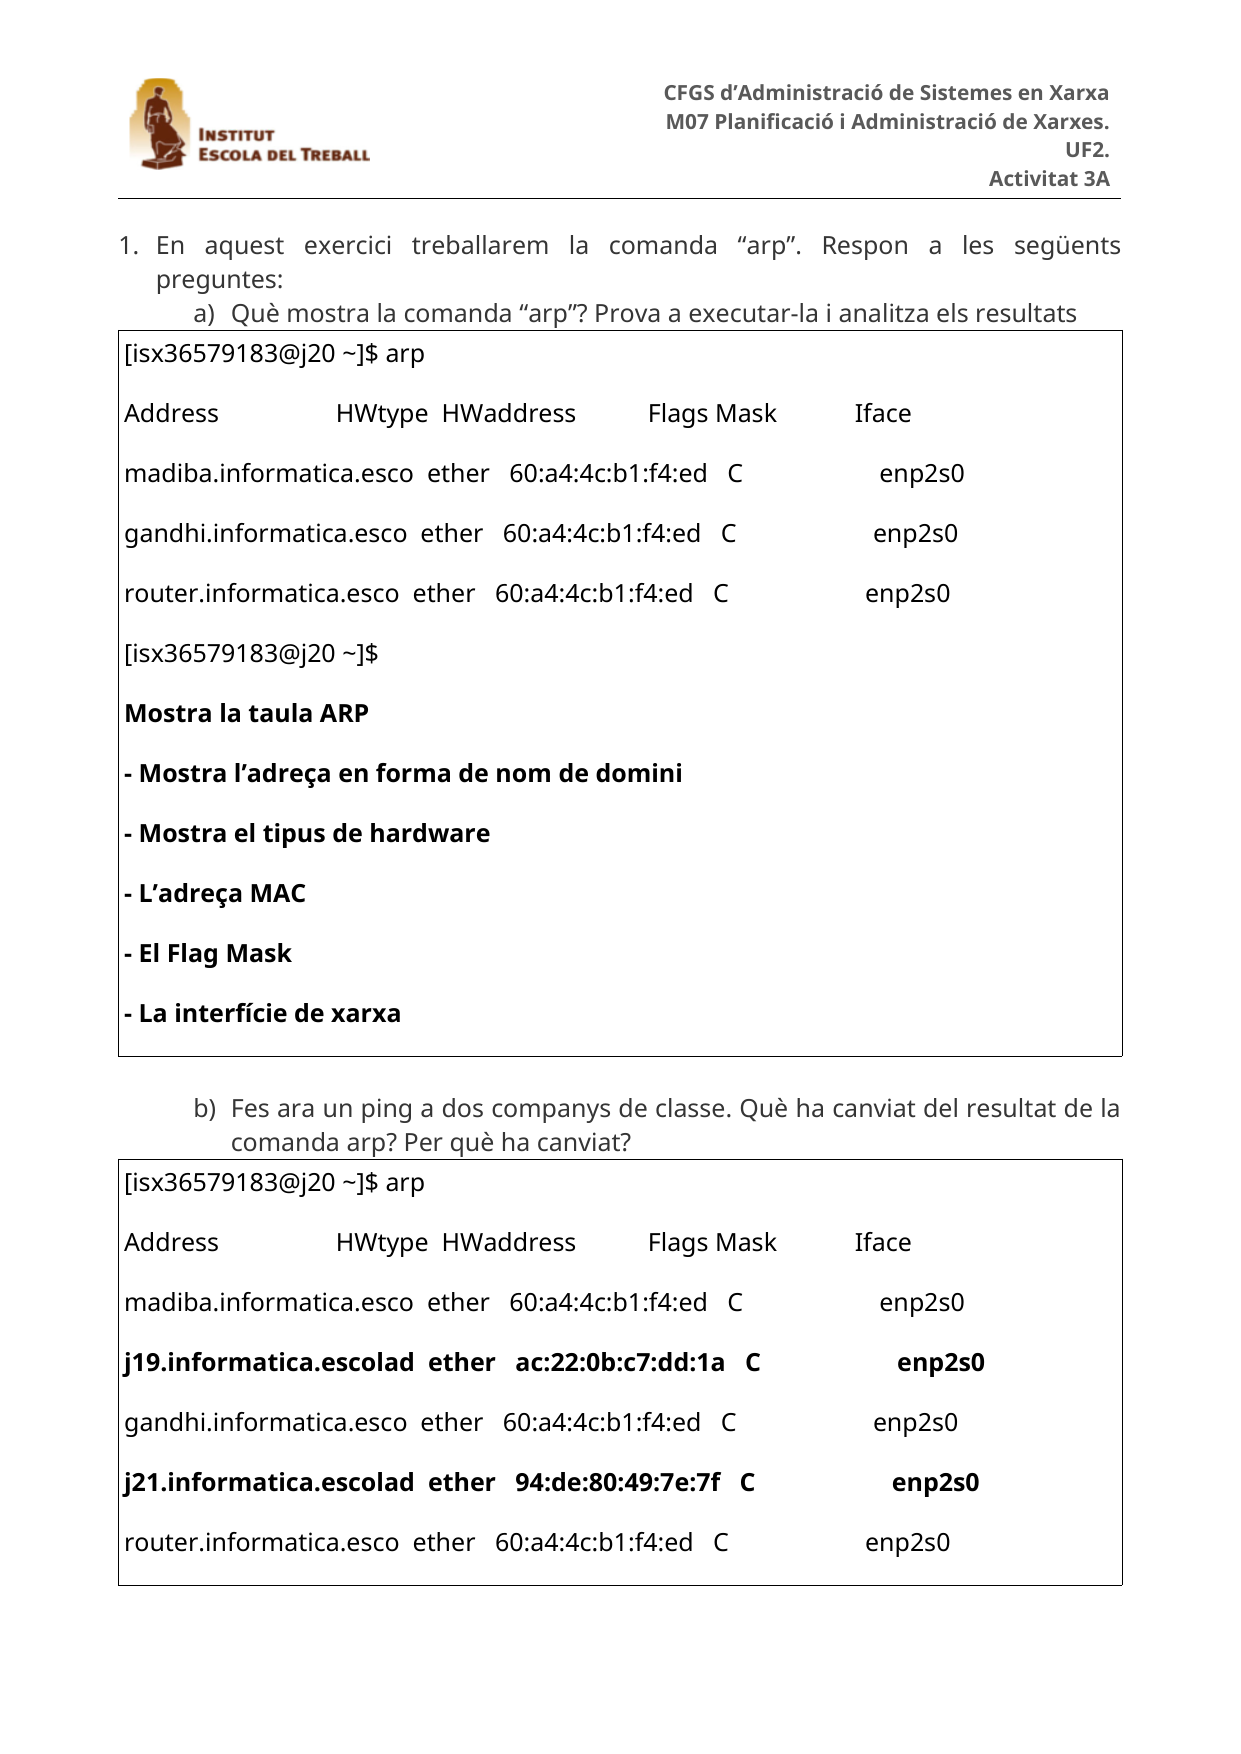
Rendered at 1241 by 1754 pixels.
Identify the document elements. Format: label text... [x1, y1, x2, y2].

picture [129, 78, 370, 170]
list Fes ara un ping a dos companys de classe. Què ha canviat del resultat de la comanda arp? Per què ha canviat? [193, 1090, 1122, 1158]
list En aquest exercici treballarem la comanda “arp”. Respon a les següents preguntes: [118, 227, 1122, 296]
list Què mostra la comanda “arp”? Prova a executar-la i analitza els resultats [193, 296, 1122, 330]
table_header [isx36579183@j20 ~]$ arp Address HWtype HWaddress Flags Mask Iface madiba.informatica.esco ether 60:a4:4c:b1:f4:ed C enp2s0 j19.informatica.escolad ether ac:22:0b:c7:dd:1a C enp2s0 gandhi.informatica.esco ether 60:a4:4c:b1:f4:ed C enp2s0 j21.informatica.escolad ether 94:de:80:49:7e:7f C enp2s0 router.informatica.esco ether 60:a4:4c:b1:f4:ed C enp2s0 [119, 1160, 1122, 1585]
table_header [isx36579183@j20 ~]$ arp Address HWtype HWaddress Flags Mask Iface madiba.informatica.esco ether 60:a4:4c:b1:f4:ed C enp2s0 gandhi.informatica.esco ether 60:a4:4c:b1:f4:ed C enp2s0 router.informatica.esco ether 60:a4:4c:b1:f4:ed C enp2s0 [isx36579183@j20 ~]$ Mostra la taula ARP - Mostra l’adreça en forma de nom de domini - Mostra el tipus de hardware - L’adreça MAC - El Flag Mask - La interfície de xarxa [119, 331, 1122, 1056]
